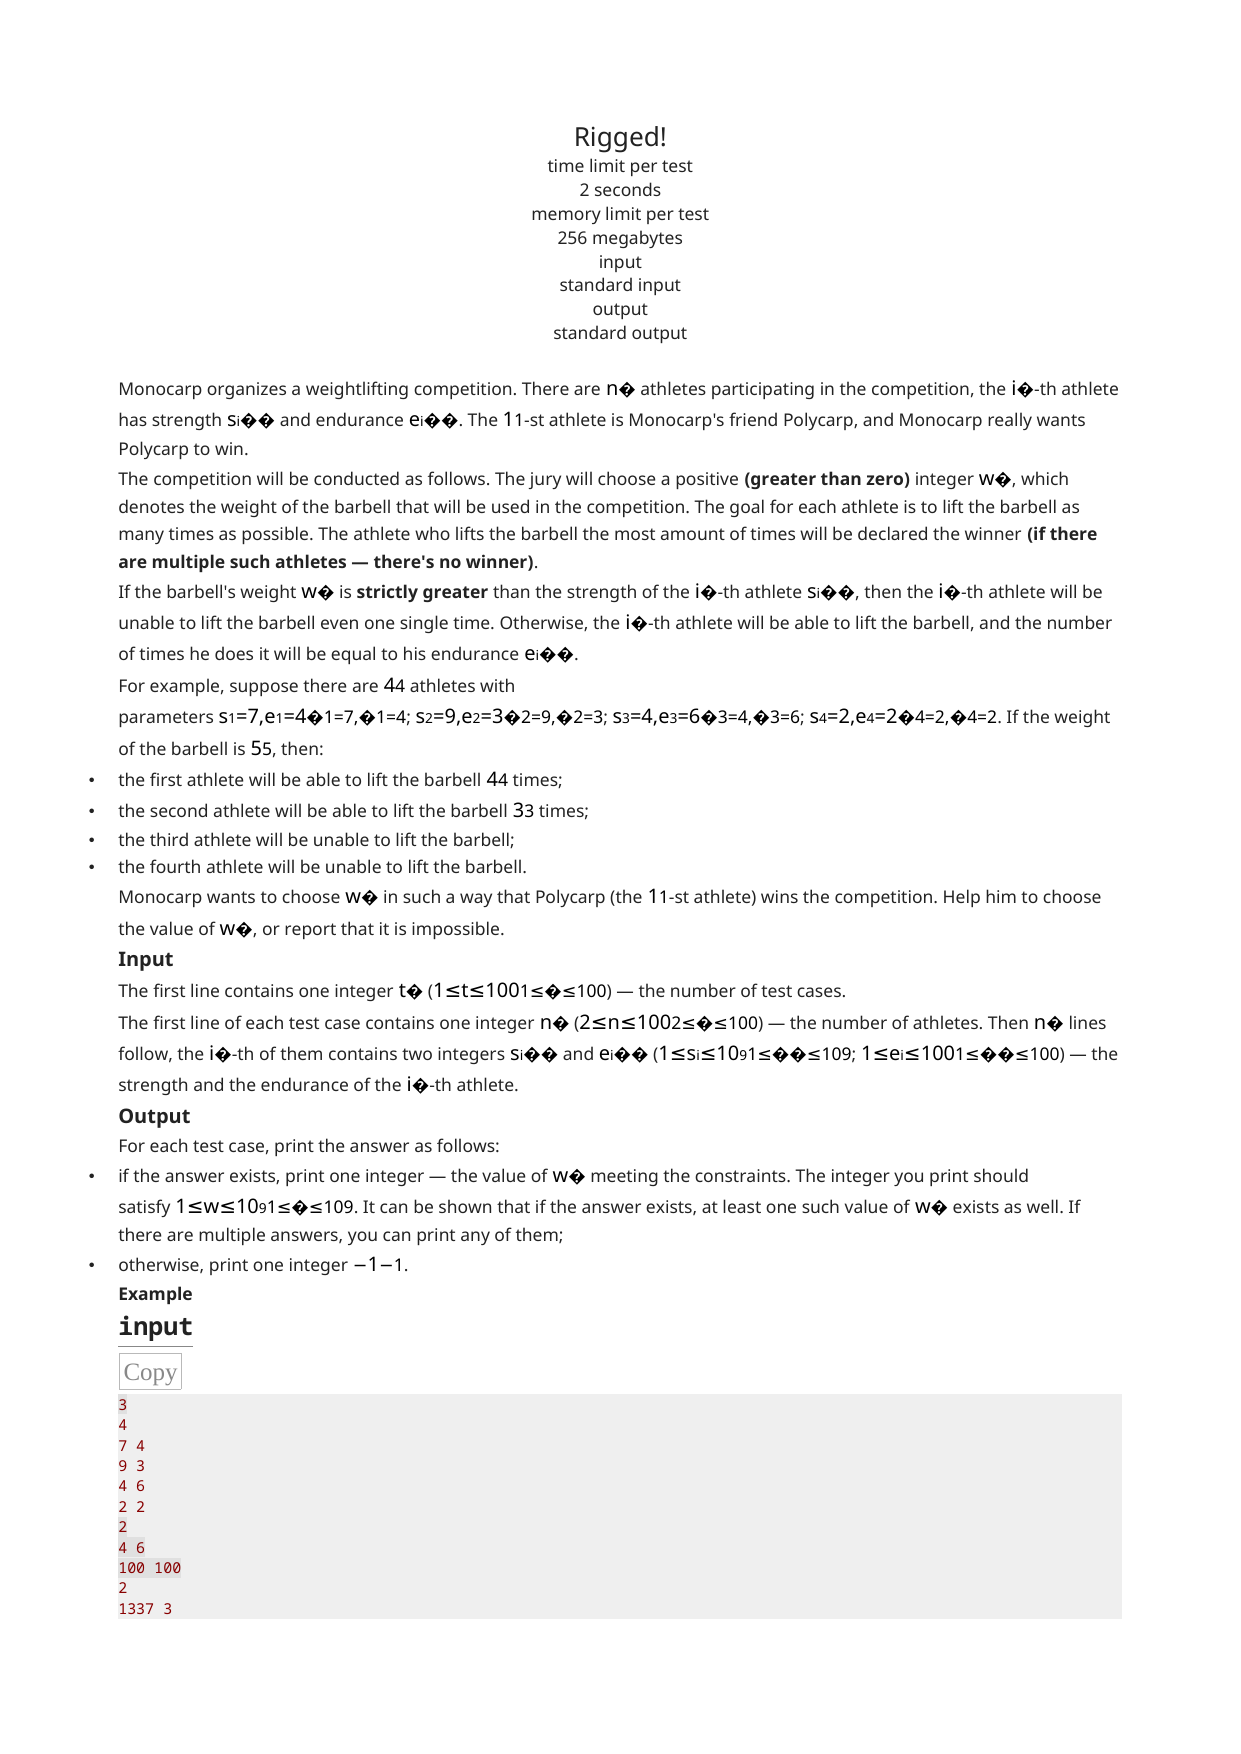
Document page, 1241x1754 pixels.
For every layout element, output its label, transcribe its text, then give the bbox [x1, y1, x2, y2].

list if the answer exists, print one integer — the value of w� meeting the constraints. The integer you print should satisfy 1≤w≤1091≤�≤109. It can be shown that if the answer exists, at least one such value of w� exists as well. If there are multiple answers, you can print any of them; [118, 1161, 1122, 1247]
list the fourth athlete will be unable to lift the barbell. [118, 855, 1122, 879]
text 2 seconds [118, 178, 1122, 202]
text Rigged! [118, 118, 1122, 154]
text The competition will be conducted as follows. The jury will choose a positive (greater than zero) integer w�, which denotes the weight of the barbell that will be used in the competition. The goal for each athlete is to lift the barbell as many times as possible. The athlete who lifts the barbell the most amount of times will be declared the winner (if there are multiple such athletes — there's no winner). [118, 464, 1122, 573]
text 100 100 [118, 1557, 1122, 1578]
text 4 6 [118, 1476, 1122, 1496]
list the second athlete will be able to lift the barbell 33 times; [118, 796, 1122, 823]
text [182, 1353, 1121, 1389]
text standard output [118, 321, 1122, 345]
text 2 [118, 1578, 1122, 1598]
text 4 6 [118, 1537, 1122, 1557]
text 7 4 [118, 1435, 1122, 1455]
text Output [118, 1102, 1122, 1129]
text 4 [118, 1414, 1122, 1435]
text 3 [118, 1394, 1122, 1414]
text 256 megabytes [118, 225, 1122, 249]
text memory limit per test [118, 202, 1122, 225]
text Monocarp organizes a weightlifting competition. There are n� athletes participating in the competition, the i�-th athlete has strength si�� and endurance ei��. The 11-st athlete is Monocarp's friend Polycarp, and Monocarp really wants Polycarp to win. [118, 374, 1122, 460]
text input [118, 1309, 1122, 1346]
text The first line contains one integer t� (1≤t≤1001≤�≤100) — the number of test cases. [118, 976, 1122, 1004]
text input [118, 249, 1122, 273]
text Copy [120, 1354, 181, 1389]
text Input [118, 945, 1122, 972]
text 2 [118, 1517, 1122, 1537]
list the first athlete will be able to lift the barbell 44 times; [118, 765, 1122, 792]
list otherwise, print one integer −1−1. [118, 1250, 1122, 1277]
text 2 2 [118, 1496, 1122, 1517]
text For example, suppose there are 44 athletes with parameters s1=7,e1=4�1=7,�1=4; s2=9,e2=3�2=9,�2=3; s3=4,e3=6�3=4,�3=6; s4=2,e4=2�4=2,�4=2. If the weight of the barbell is 55, then: [118, 671, 1122, 761]
text Example [118, 1282, 1122, 1305]
text time limit per test [118, 154, 1122, 178]
text If the barbell's weight w� is strictly greater than the strength of the i�-th athlete si��, then the i�-th athlete will be unable to lift the barbell even one single time. Otherwise, the i�-th athlete will be able to lift the barbell, and the number of times he does it will be equal to his endurance ei��. [118, 577, 1122, 667]
text output [118, 297, 1122, 321]
text For each test case, print the answer as follows: [118, 1133, 1122, 1157]
text 9 3 [118, 1455, 1122, 1476]
text 1337 3 [118, 1598, 1122, 1619]
list the third athlete will be unable to lift the barbell; [118, 828, 1122, 851]
text The first line of each test case contains one integer n� (2≤n≤1002≤�≤100) — the number of athletes. Then n� lines follow, the i�-th of them contains two integers si�� and ei�� (1≤si≤1091≤��≤109; 1≤ei≤1001≤��≤100) — the strength and the endurance of the i�-th athlete. [118, 1008, 1122, 1098]
text Monocarp wants to choose w� in such a way that Polycarp (the 11-st athlete) wins the competition. Help him to choose the value of w�, or report that it is impossible. [118, 882, 1122, 941]
text standard input [118, 273, 1122, 297]
